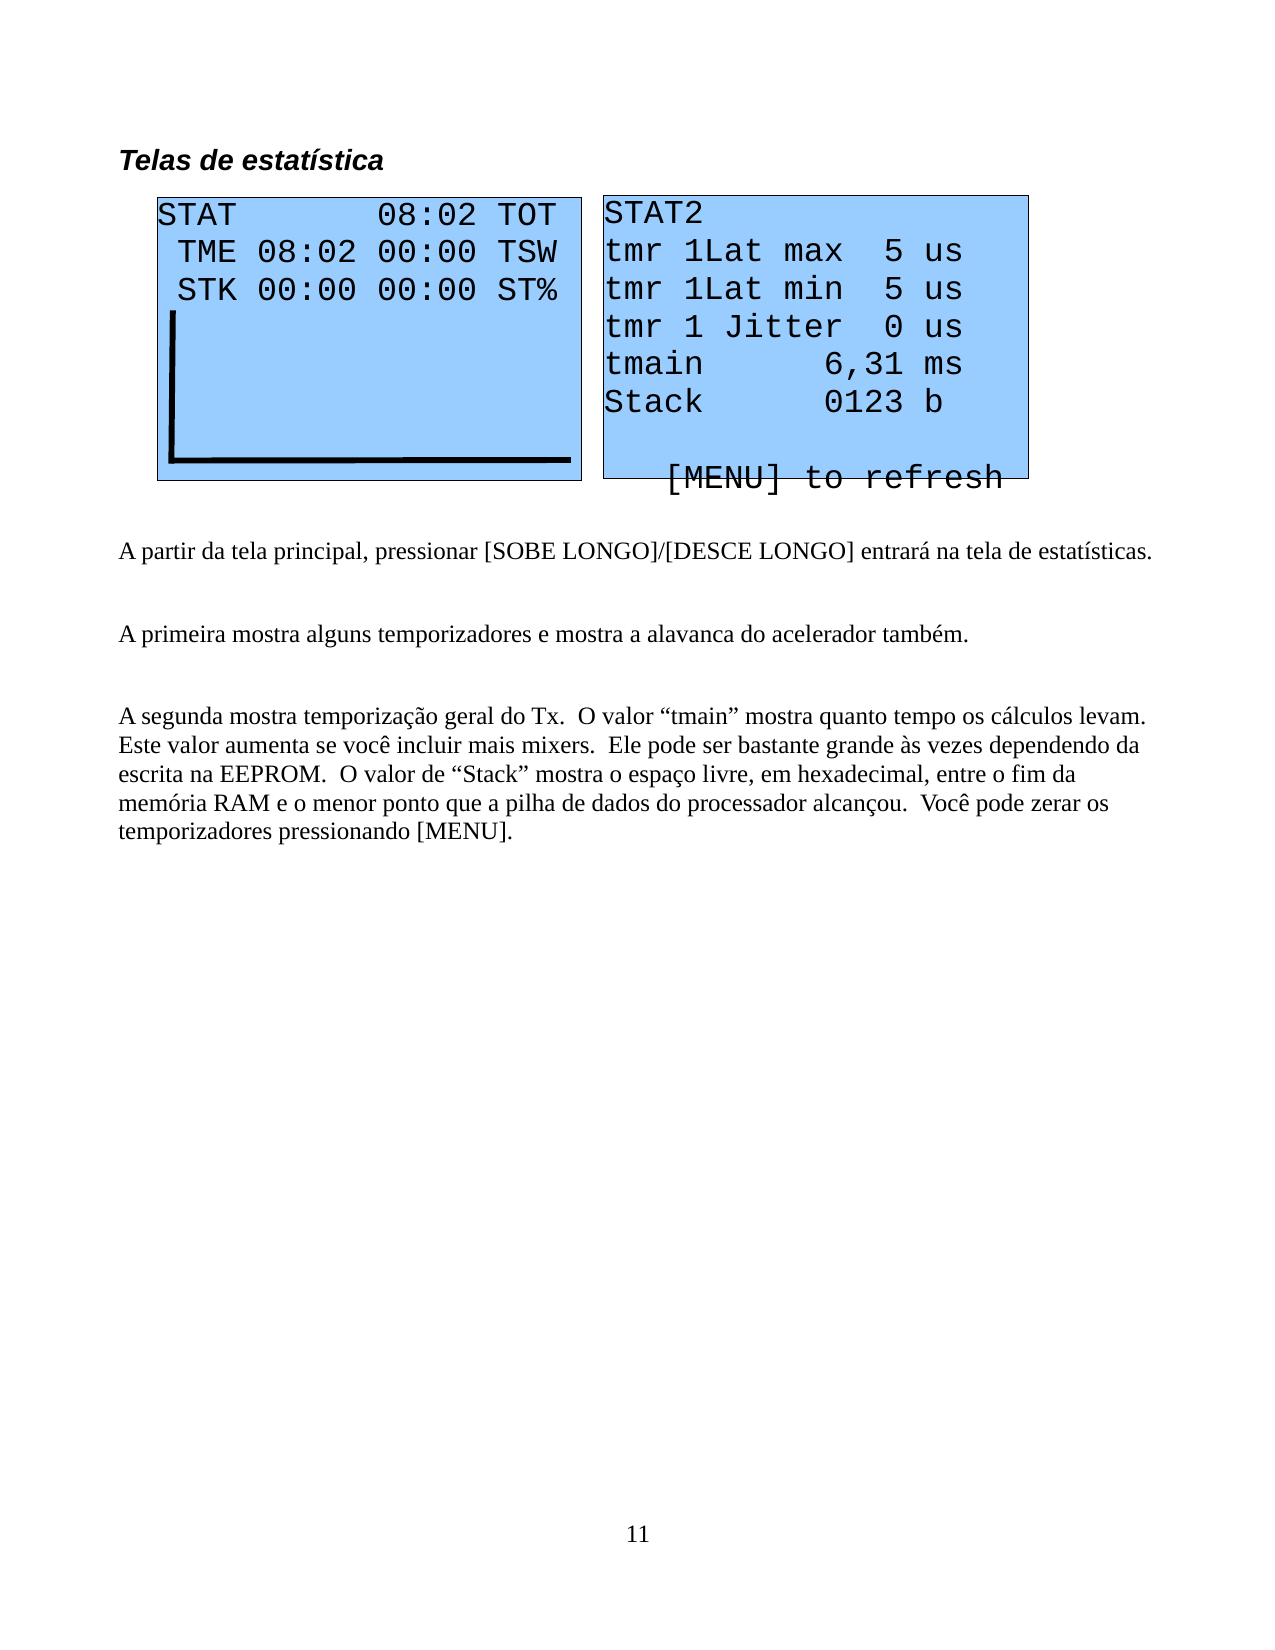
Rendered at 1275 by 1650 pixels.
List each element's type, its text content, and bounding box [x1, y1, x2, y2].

text A primeira mostra alguns temporizadores e mostra a alavanca do acelerador também. [118, 619, 1157, 648]
subtitle Telas de estatística [118, 143, 1157, 177]
text A partir da tela principal, pressionar [SOBE LONGO]/[DESCE LONGO] entrará na tela de estatísticas. [118, 536, 1157, 565]
text A segunda mostra temporização geral do Tx. O valor “tmain” mostra quanto tempo os cálculos levam. Este valor aumenta se você incluir mais mixers. Ele pode ser bastante grande às vezes dependendo da escrita na EEPROM. O valor de “Stack” mostra o espaço livre, em hexadecimal, entre o fim da memória RAM e o menor ponto que a pilha de dados do processador alcançou. Você pode zerar os temporizadores pressionando [MENU]. [118, 701, 1157, 845]
